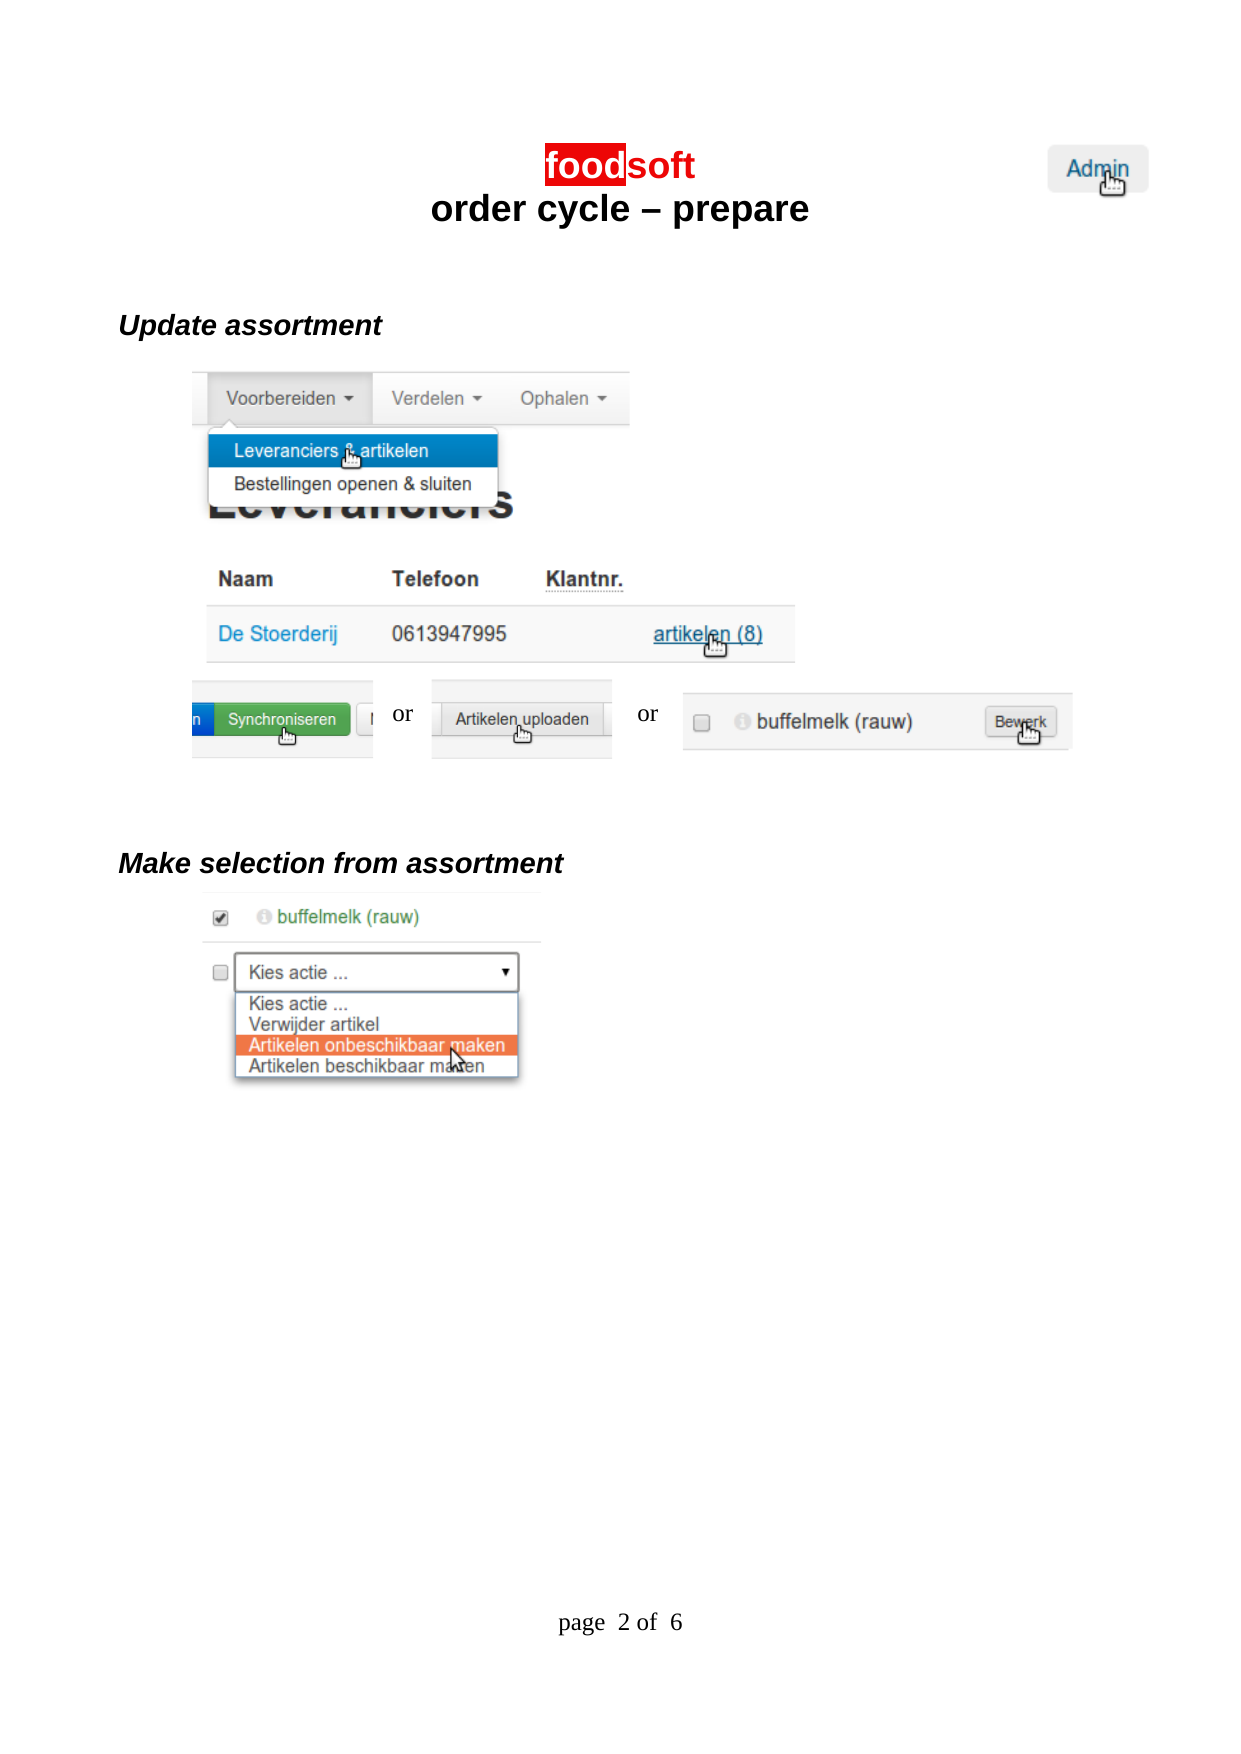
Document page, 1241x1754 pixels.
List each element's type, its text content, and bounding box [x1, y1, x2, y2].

text or [192, 675, 431, 767]
picture [1029, 127, 1168, 220]
picture [682, 683, 1073, 759]
picture [192, 354, 630, 535]
picture [431, 675, 613, 768]
subtitle Make selection from assortment [118, 846, 1122, 879]
subtitle Update assortment [118, 308, 1122, 342]
picture [192, 677, 374, 766]
title foodsoft order cycle – prepare [118, 143, 1122, 229]
text or [613, 675, 1122, 767]
picture [192, 892, 542, 1092]
picture [192, 546, 795, 663]
